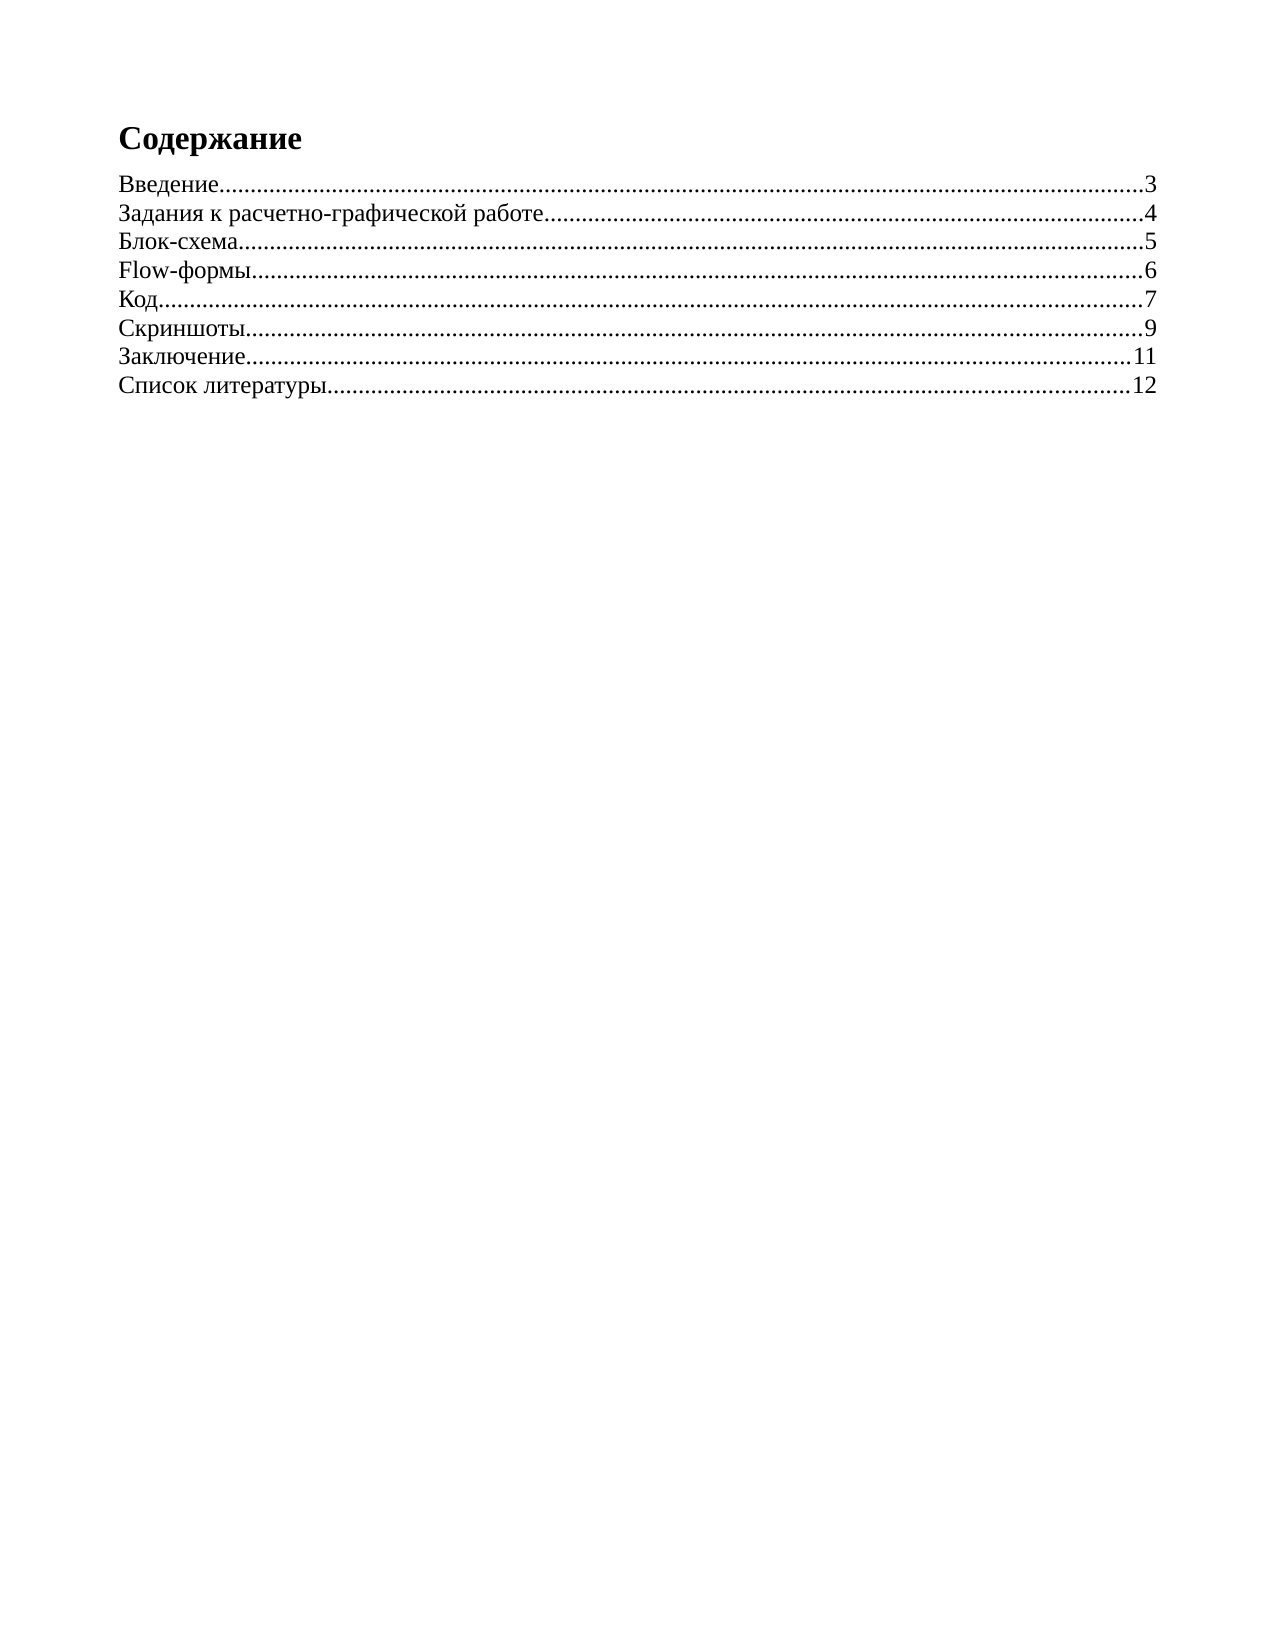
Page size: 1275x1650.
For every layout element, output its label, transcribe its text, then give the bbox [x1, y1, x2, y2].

text Введение 3 [118, 169, 1157, 198]
text Блок-схема 5 [118, 226, 1157, 255]
text Задания к расчетно-графической работе 4 [118, 198, 1157, 226]
text Список литературы 12 [118, 370, 1157, 399]
text Код 7 [118, 284, 1157, 313]
text Заключение 11 [118, 341, 1157, 370]
text Flow-формы 6 [118, 255, 1157, 284]
subtitle Содержание [118, 118, 1157, 156]
text Скриншоты 9 [118, 313, 1157, 341]
